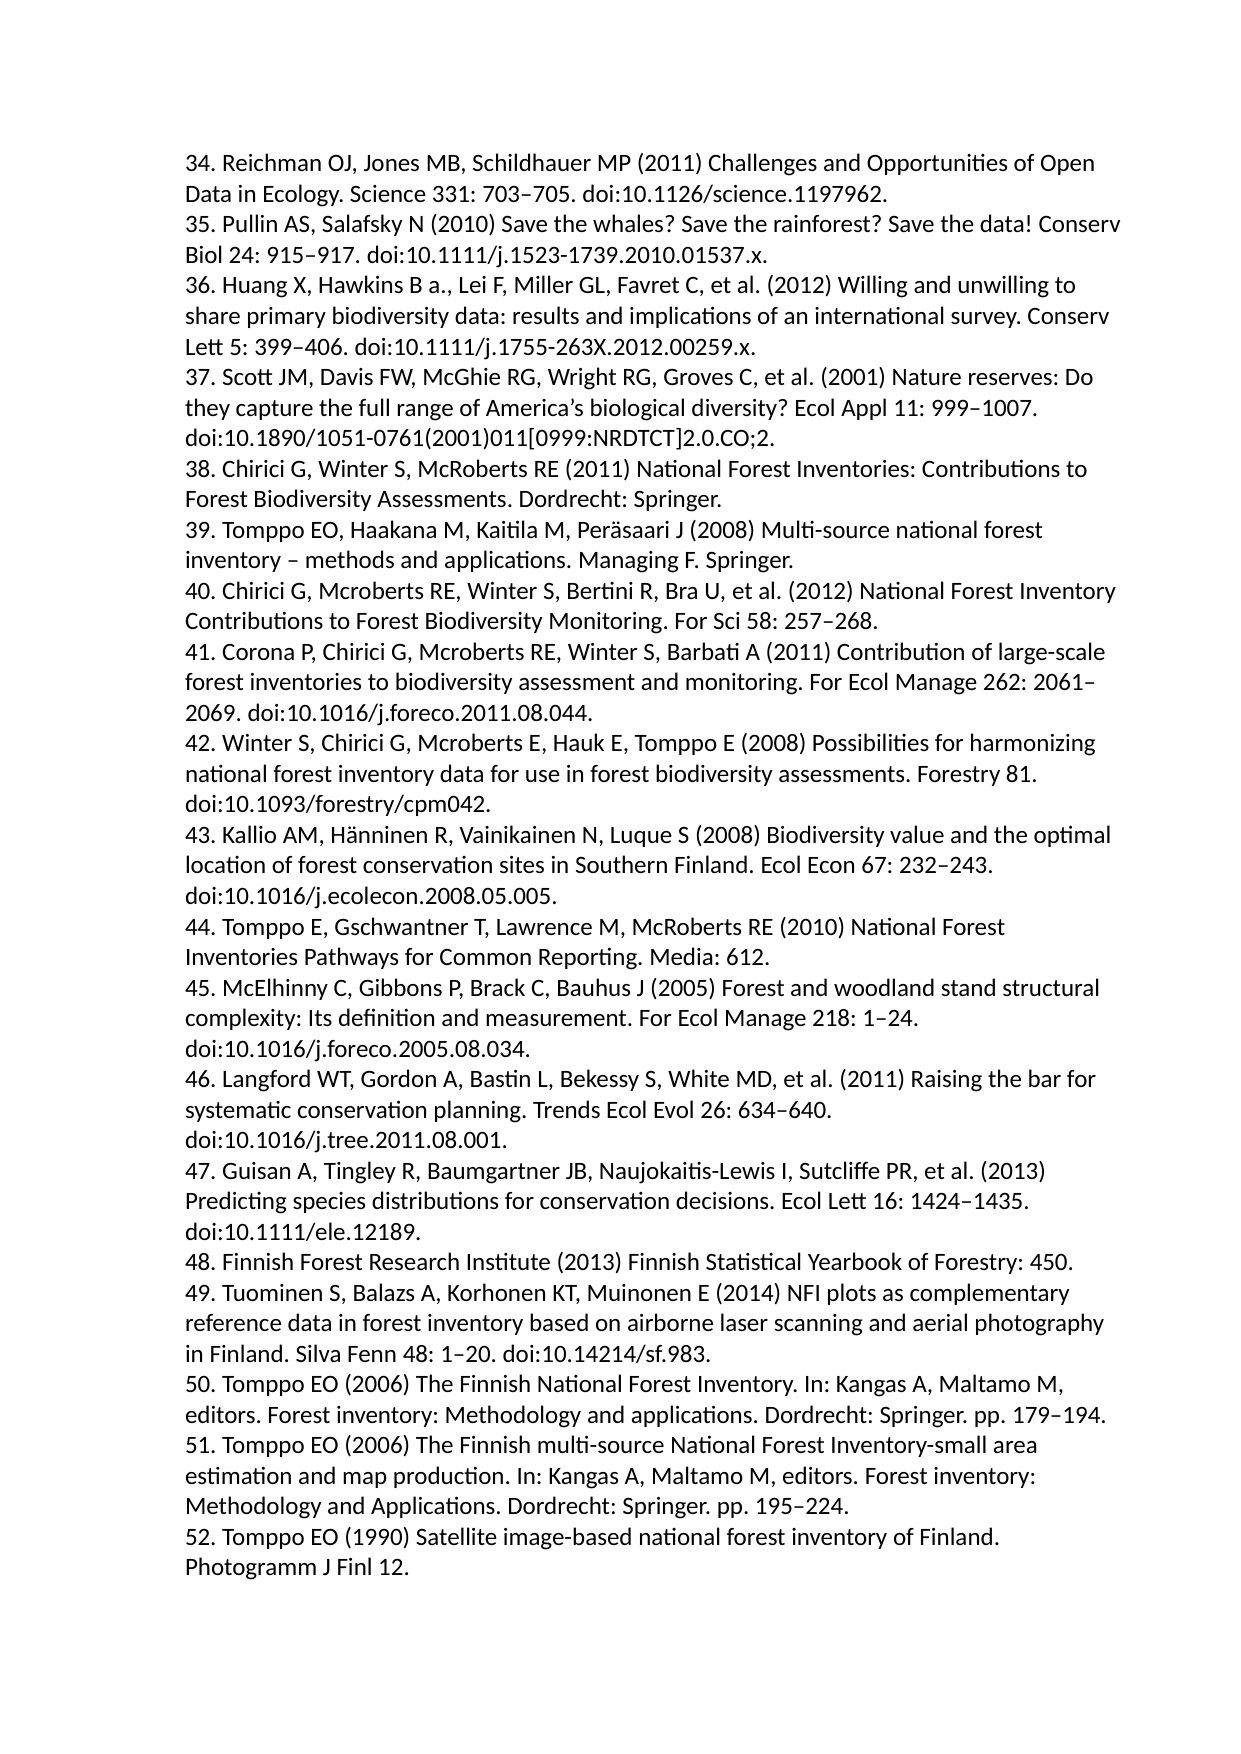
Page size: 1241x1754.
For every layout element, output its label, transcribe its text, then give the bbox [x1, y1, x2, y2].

text 34. Reichman OJ, Jones MB, Schildhauer MP (2011) Challenges and Opportunities of Open Data in Ecology. Science 331: 703–705. doi:10.1126/science.1197962. 35. Pullin AS, Salafsky N (2010) Save the whales? Save the rainforest? Save the data! Conserv Biol 24: 915–917. doi:10.1111/j.1523-1739.2010.01537.x. 36. Huang X, Hawkins B a., Lei F, Miller GL, Favret C, et al. (2012) Willing and unwilling to share primary biodiversity data: results and implications of an international survey. Conserv Lett 5: 399–406. doi:10.1111/j.1755-263X.2012.00259.x. 37. Scott JM, Davis FW, McGhie RG, Wright RG, Groves C, et al. (2001) Nature reserves: Do they capture the full range of America’s biological diversity? Ecol Appl 11: 999–1007. doi:10.1890/1051-0761(2001)011[0999:NRDTCT]2.0.CO;2. 38. Chirici G, Winter S, McRoberts RE (2011) National Forest Inventories: Contributions to Forest Biodiversity Assessments. Dordrecht: Springer. 39. Tomppo EO, Haakana M, Kaitila M, Peräsaari J (2008) Multi-source national forest inventory – methods and applications. Managing F. Springer. 40. Chirici G, Mcroberts RE, Winter S, Bertini R, Bra U, et al. (2012) National Forest Inventory Contributions to Forest Biodiversity Monitoring. For Sci 58: 257–268. 41. Corona P, Chirici G, Mcroberts RE, Winter S, Barbati A (2011) Contribution of large-scale forest inventories to biodiversity assessment and monitoring. For Ecol Manage 262: 2061–2069. doi:10.1016/j.foreco.2011.08.044. 42. Winter S, Chirici G, Mcroberts E, Hauk E, Tomppo E (2008) Possibilities for harmonizing national forest inventory data for use in forest biodiversity assessments. Forestry 81. doi:10.1093/forestry/cpm042. 43. Kallio AM, Hänninen R, Vainikainen N, Luque S (2008) Biodiversity value and the optimal location of forest conservation sites in Southern Finland. Ecol Econ 67: 232–243. doi:10.1016/j.ecolecon.2008.05.005. 44. Tomppo E, Gschwantner T, Lawrence M, McRoberts RE (2010) National Forest Inventories Pathways for Common Reporting. Media: 612. 45. McElhinny C, Gibbons P, Brack C, Bauhus J (2005) Forest and woodland stand structural complexity: Its definition and measurement. For Ecol Manage 218: 1–24. doi:10.1016/j.foreco.2005.08.034. 46. Langford WT, Gordon A, Bastin L, Bekessy S, White MD, et al. (2011) Raising the bar for systematic conservation planning. Trends Ecol Evol 26: 634–640. doi:10.1016/j.tree.2011.08.001. 47. Guisan A, Tingley R, Baumgartner JB, Naujokaitis-Lewis I, Sutcliffe PR, et al. (2013) Predicting species distributions for conservation decisions. Ecol Lett 16: 1424–1435. doi:10.1111/ele.12189. 48. Finnish Forest Research Institute (2013) Finnish Statistical Yearbook of Forestry: 450. 49. Tuominen S, Balazs A, Korhonen KT, Muinonen E (2014) NFI plots as complementary reference data in forest inventory based on airborne laser scanning and aerial photography in Finland. Silva Fenn 48: 1–20. doi:10.14214/sf.983. 50. Tomppo EO (2006) The Finnish National Forest Inventory. In: Kangas A, Maltamo M, editors. Forest inventory: Methodology and applications. Dordrecht: Springer. pp. 179–194. 51. Tomppo EO (2006) The Finnish multi-source National Forest Inventory-small area estimation and map production. In: Kangas A, Maltamo M, editors. Forest inventory: Methodology and Applications. Dordrecht: Springer. pp. 195–224. 52. Tomppo EO (1990) Satellite image-based national forest inventory of Finland. Photogramm J Finl 12. [118, 148, 1122, 1582]
